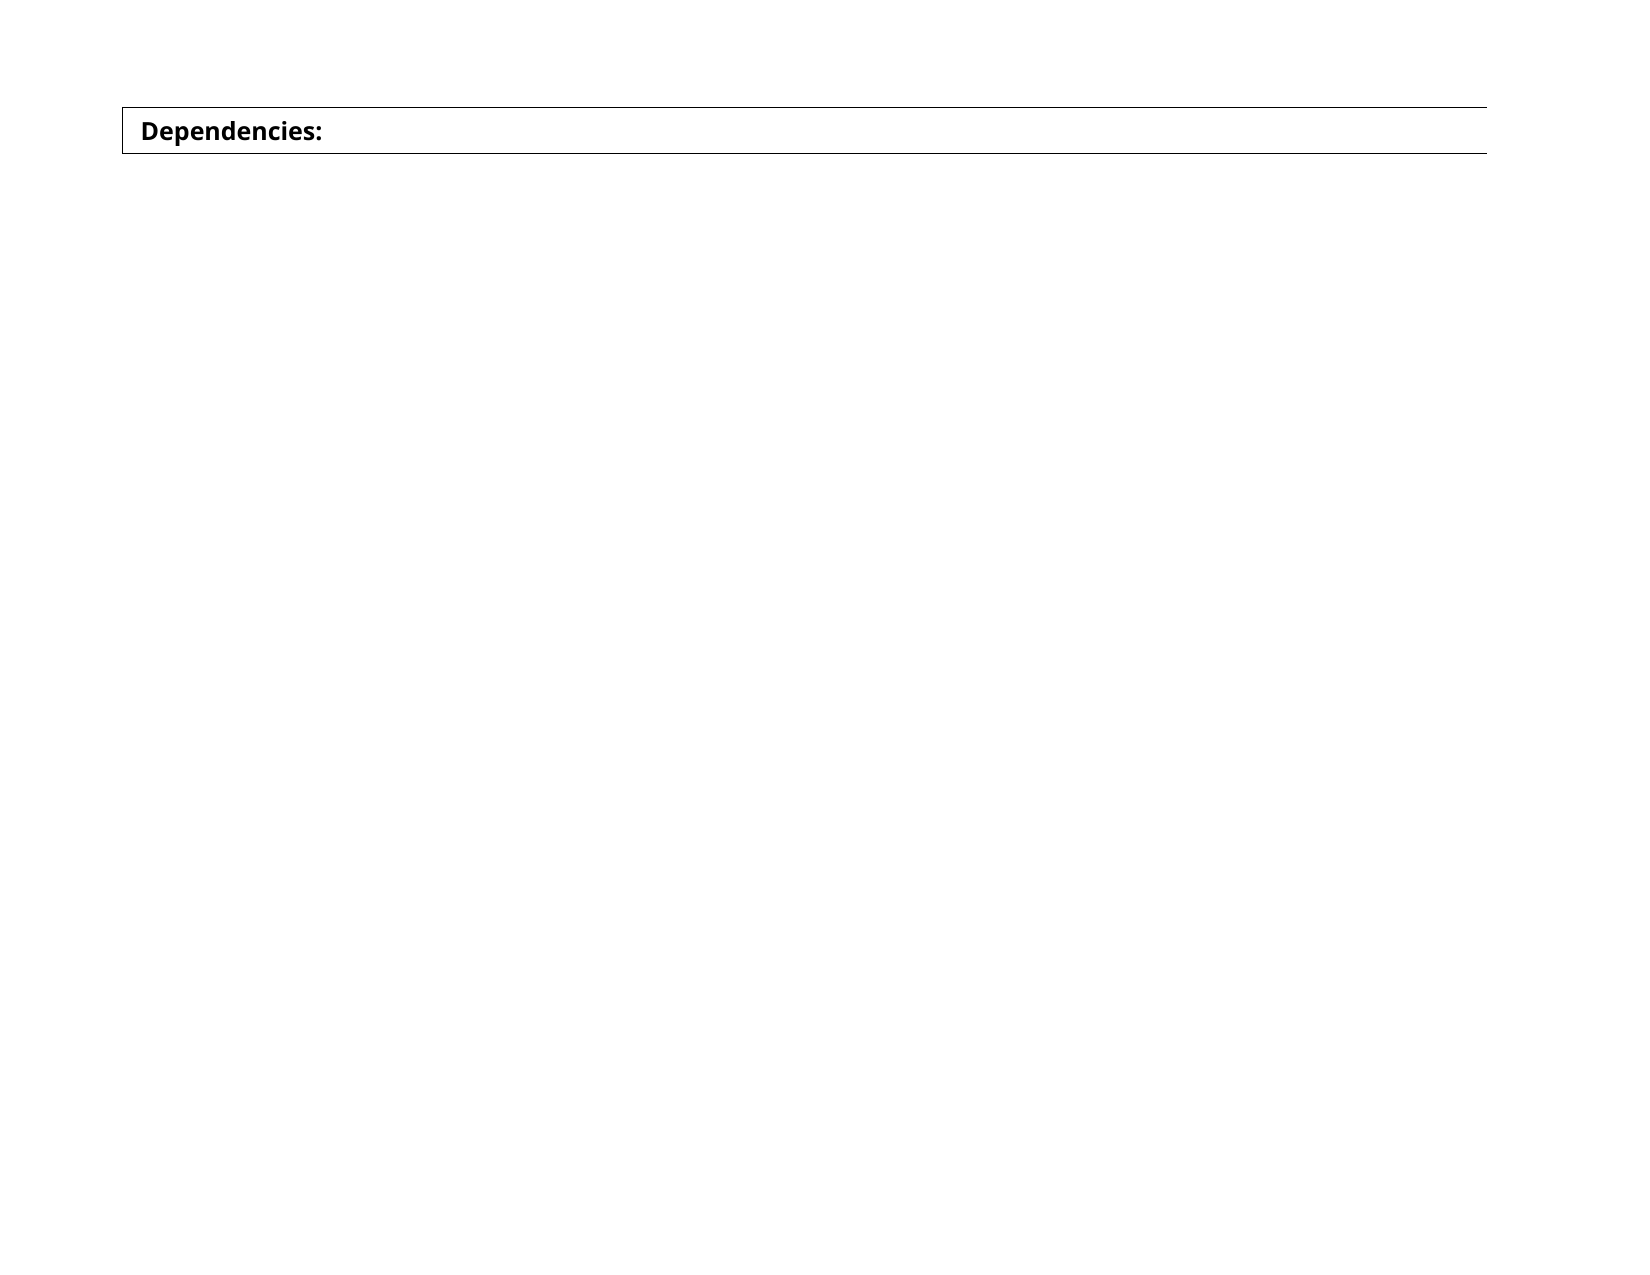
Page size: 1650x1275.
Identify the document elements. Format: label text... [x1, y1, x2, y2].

table_header Dependencies: [123, 108, 1487, 153]
